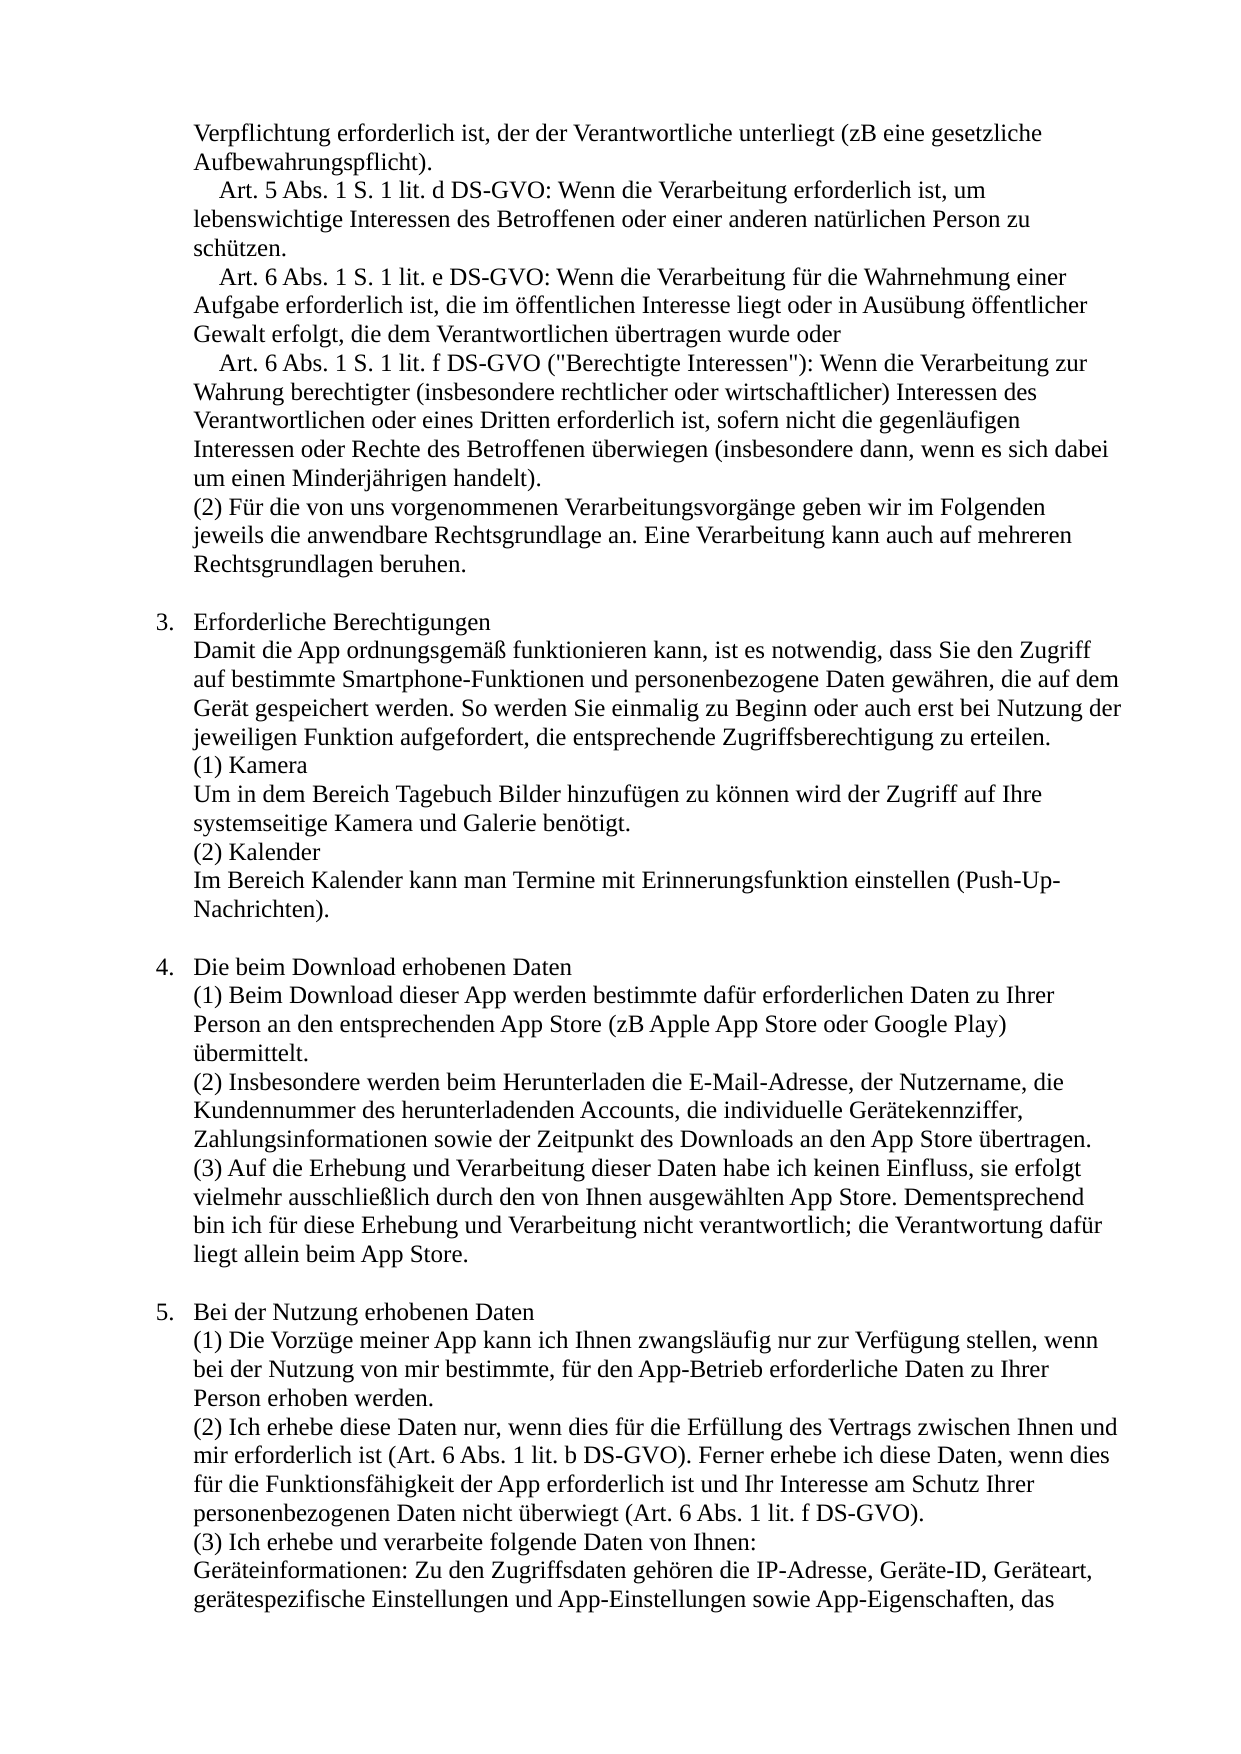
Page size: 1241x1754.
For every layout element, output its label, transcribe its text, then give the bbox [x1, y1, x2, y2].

list Im Bereich Kalender kann man Termine mit Erinnerungsfunktion einstellen (Push-Up-Nachrichten). [156, 866, 1122, 923]
list (2) Ich erhebe diese Daten nur, wenn dies für die Erfüllung des Vertrags zwischen Ihnen und mir erforderlich ist (Art. 6 Abs. 1 lit. b DS-GVO). Ferner erhebe ich diese Daten, wenn dies für die Funktionsfähigkeit der App erforderlich ist und Ihr Interesse am Schutz Ihrer personenbezogenen Daten nicht überwiegt (Art. 6 Abs. 1 lit. f DS-GVO). [156, 1412, 1122, 1527]
list Um in dem Bereich Tagebuch Bilder hinzufügen zu können wird der Zugriff auf Ihre systemseitige Kamera und Galerie benötigt. [156, 779, 1122, 837]
list Geräteinformationen: Zu den Zugriffsdaten gehören die IP-Adresse, Geräte-ID, Geräteart, gerätespezifische Einstellungen und App-Einstellungen sowie App-Eigenschaften, das [156, 1556, 1122, 1613]
list (3) Ich erhebe und verarbeite folgende Daten von Ihnen: [156, 1527, 1122, 1556]
list  Art. 6 Abs. 1 S. 1 lit. e DS-GVO: Wenn die Verarbeitung für die Wahrnehmung einer Aufgabe erforderlich ist, die im öffentlichen Interesse liegt oder in Ausübung öffentlicher Gewalt erfolgt, die dem Verantwortlichen übertragen wurde oder [156, 262, 1122, 348]
list  Art. 5 Abs. 1 S. 1 lit. d DS-GVO: Wenn die Verarbeitung erforderlich ist, um lebenswichtige Interessen des Betroffenen oder einer anderen natürlichen Person zu schützen. [156, 176, 1122, 262]
list (2) Für die von uns vorgenommenen Verarbeitungsvorgänge geben wir im Folgenden jeweils die anwendbare Rechtsgrundlage an. Eine Verarbeitung kann auch auf mehreren Rechtsgrundlagen beruhen. [156, 492, 1122, 578]
list (2) Kalender [156, 837, 1122, 866]
list  Art. 6 Abs. 1 S. 1 lit. f DS-GVO ("Berechtigte Interessen"): Wenn die Verarbeitung zur Wahrung berechtigter (insbesondere rechtlicher oder wirtschaftlicher) Interessen des Verantwortlichen oder eines Dritten erforderlich ist, sofern nicht die gegenläufigen Interessen oder Rechte des Betroffenen überwiegen (insbesondere dann, wenn es sich dabei um einen Minderjährigen handelt). [156, 348, 1122, 492]
list Die beim Download erhobenen Daten [156, 952, 1122, 981]
list (1) Kamera [156, 751, 1122, 779]
list (1) Die Vorzüge meiner App kann ich Ihnen zwangsläufig nur zur Verfügung stellen, wenn bei der Nutzung von mir bestimmte, für den App-Betrieb erforderliche Daten zu Ihrer Person erhoben werden. [156, 1326, 1122, 1412]
list (2) Insbesondere werden beim Herunterladen die E-Mail-Adresse, der Nutzername, die Kundennummer des herunterladenden Accounts, die individuelle Gerätekennziffer, Zahlungsinformationen sowie der Zeitpunkt des Downloads an den App Store übertragen. (3) Auf die Erhebung und Verarbeitung dieser Daten habe ich keinen Einfluss, sie erfolgt vielmehr ausschließlich durch den von Ihnen ausgewählten App Store. Dementsprechend bin ich für diese Erhebung und Verarbeitung nicht verantwortlich; die Verantwortung dafür liegt allein beim App Store. [156, 1067, 1122, 1268]
list Bei der Nutzung erhobenen Daten [156, 1297, 1122, 1326]
list Erforderliche Berechtigungen [156, 607, 1122, 636]
list Damit die App ordnungsgemäß funktionieren kann, ist es notwendig, dass Sie den Zugriff auf bestimmte Smartphone-Funktionen und personenbezogene Daten gewähren, die auf dem Gerät gespeichert werden. So werden Sie einmalig zu Beginn oder auch erst bei Nutzung der jeweiligen Funktion aufgefordert, die entsprechende Zugriffsberechtigung zu erteilen. [156, 636, 1122, 751]
list (1) Beim Download dieser App werden bestimmte dafür erforderlichen Daten zu Ihrer Person an den entsprechenden App Store (zB Apple App Store oder Google Play) übermittelt. [156, 981, 1122, 1067]
list Verpflichtung erforderlich ist, der der Verantwortliche unterliegt (zB eine gesetzliche Aufbewahrungspflicht). [156, 118, 1122, 176]
